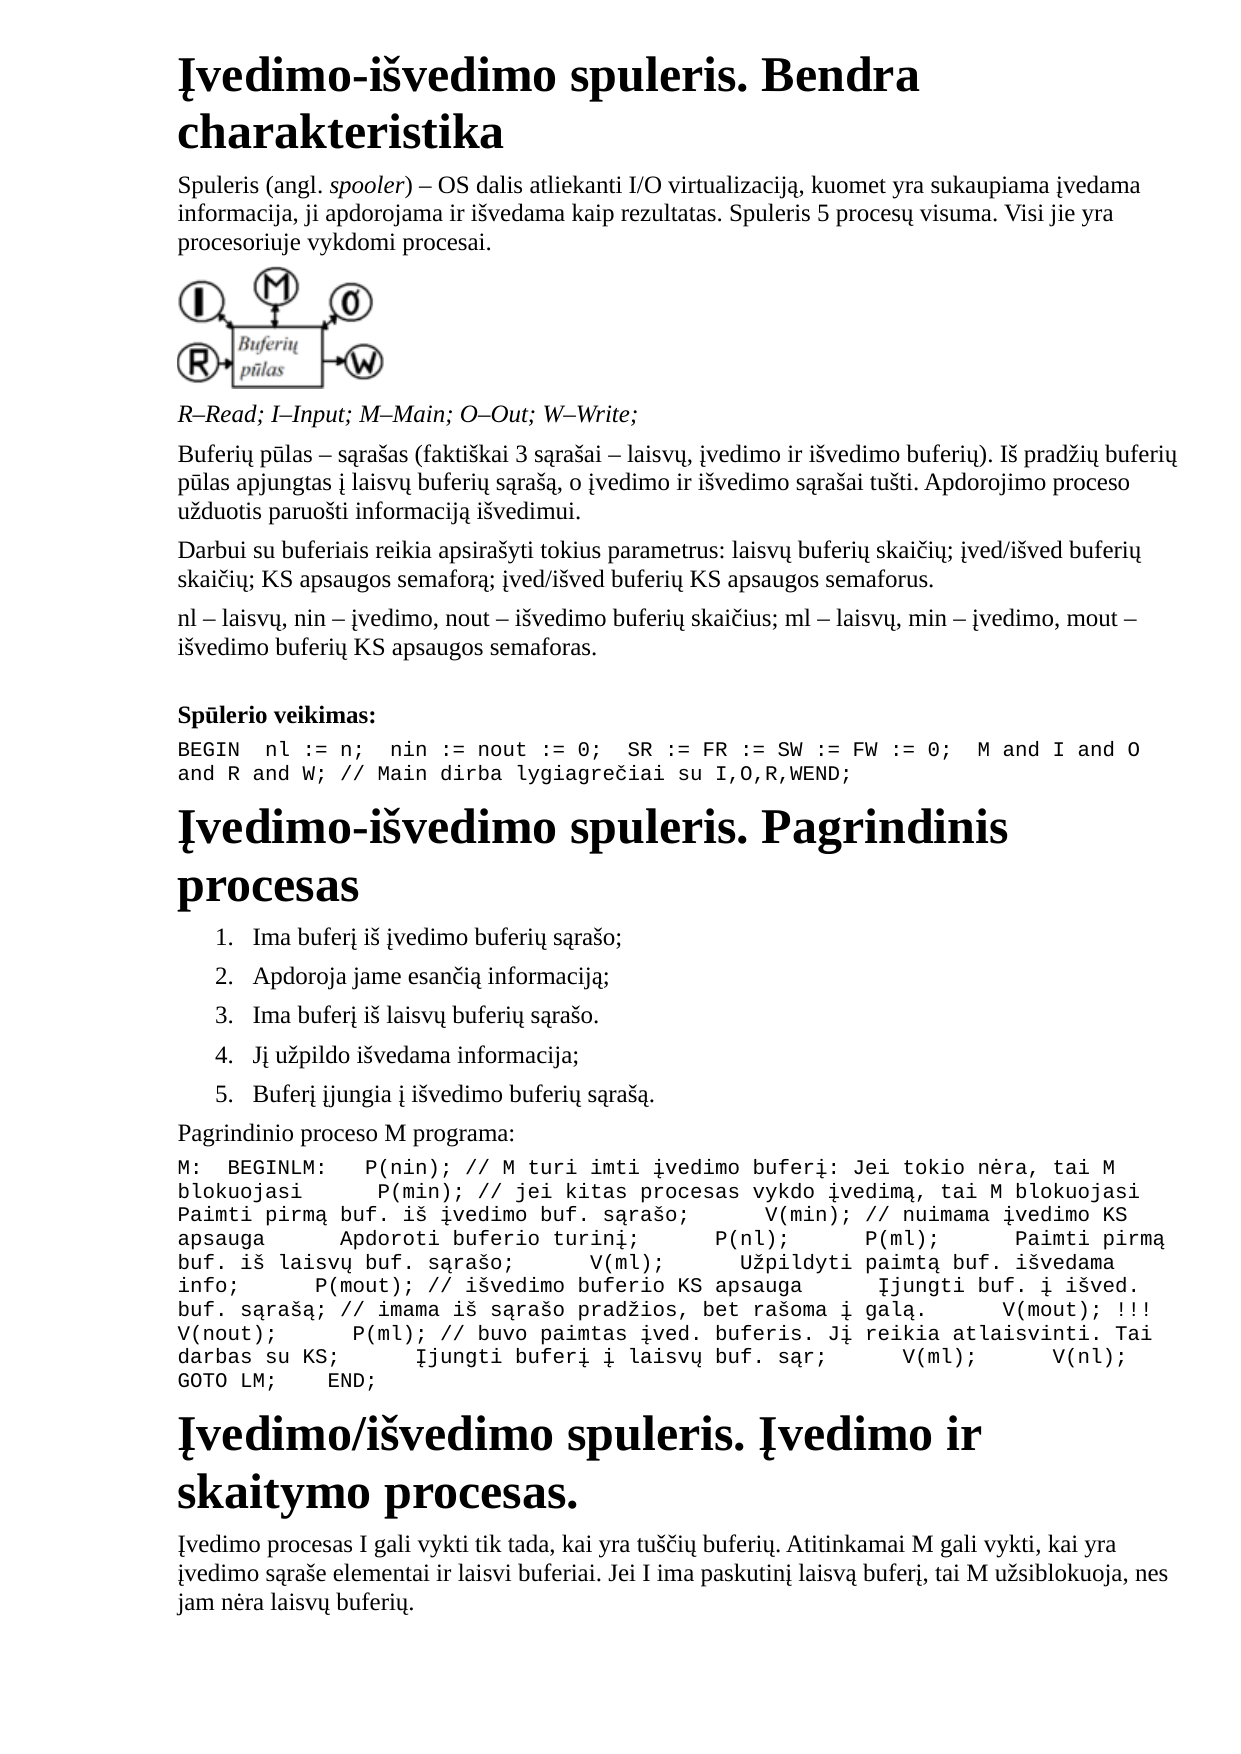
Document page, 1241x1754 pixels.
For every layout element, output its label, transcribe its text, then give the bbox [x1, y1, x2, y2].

list Ima buferį iš laisvų buferių sąrašo. [215, 1001, 1181, 1029]
text BEGIN nl := n; nin := nout := 0; SR := FR := SW := FW := 0; M and I and O and R and W; // Main dirba lygiagrečiai su I,O,R,WEND; [177, 739, 1181, 786]
text Įvedimo-išvedimo spuleris. Pagrindinis procesas [177, 797, 1181, 912]
text Spuleris (angl. spooler) – OS dalis atliekanti I/O virtualizaciją, kuomet yra sukaupiama įvedama informacija, ji apdorojama ir išvedama kaip rezultatas. Spuleris 5 procesų visuma. Visi jie yra procesoriuje vykdomi procesai. [177, 170, 1181, 256]
list Jį užpildo išvedama informacija; [215, 1040, 1181, 1068]
text Buferių pūlas – sąrašas (faktiškai 3 sąrašai – laisvų, įvedimo ir išvedimo buferių). Iš pradžių buferių pūlas apjungtas į laisvų buferių sąrašą, o įvedimo ir išvedimo sąrašai tušti. Apdorojimo proceso užduotis paruošti informaciją išvedimui. [177, 439, 1181, 525]
subtitle Įvedimo-išvedimo spuleris. Bendra charakteristika [177, 44, 1181, 159]
text Pagrindinio proceso M programa: [177, 1118, 1181, 1147]
list Ima buferį iš įvedimo buferių sąrašo; [215, 922, 1181, 951]
subtitle Spūlerio veikimas: [177, 671, 1181, 729]
list Apdoroja jame esančią informaciją; [215, 961, 1181, 990]
text Darbui su buferiais reikia apsirašyti tokius parametrus: laisvų buferių skaičių; įved/išved buferių skaičių; KS apsaugos semaforą; įved/išved buferių KS apsaugos semaforus. [177, 535, 1181, 593]
subtitle Įvedimo/išvedimo spuleris. Įvedimo ir skaitymo procesas. [177, 1404, 1181, 1519]
text R–Read; I–Input; M–Main; O–Out; W–Write; [177, 399, 1181, 428]
list Buferį įjungia į išvedimo buferių sąrašą. [215, 1079, 1181, 1108]
picture [177, 266, 384, 389]
text Įvedimo procesas I gali vykti tik tada, kai yra tuščių buferių. Atitinkamai M gali vykti, kai yra įvedimo sąraše elementai ir laisvi buferiai. Jei I ima paskutinį laisvą buferį, tai M užsiblokuoja, nes jam nėra laisvų buferių. [177, 1529, 1181, 1616]
text M: BEGINLM: P(nin); // M turi imti įvedimo buferį: Jei tokio nėra, tai M blokuojasi P(min); // jei kitas procesas vykdo įvedimą, tai M blokuojasi Paimti pirmą buf. iš įvedimo buf. sąrašo; V(min); // nuimama įvedimo KS apsauga Apdoroti buferio turinį; P(nl); P(ml); Paimti pirmą buf. iš laisvų buf. sąrašo; V(ml); Užpildyti paimtą buf. išvedama info; P(mout); // išvedimo buferio KS apsauga Įjungti buf. į išved. buf. sąrašą; // imama iš sąrašo pradžios, bet rašoma į galą. V(mout); !!! V(nout); P(ml); // buvo paimtas įved. buferis. Jį reikia atlaisvinti. Tai darbas su KS; Įjungti buferį į laisvų buf. sąr; V(ml); V(nl); GOTO LM; END; [177, 1157, 1181, 1394]
text nl – laisvų, nin – įvedimo, nout – išvedimo buferių skaičius; ml – laisvų, min – įvedimo, mout – išvedimo buferių KS apsaugos semaforas. [177, 603, 1181, 661]
